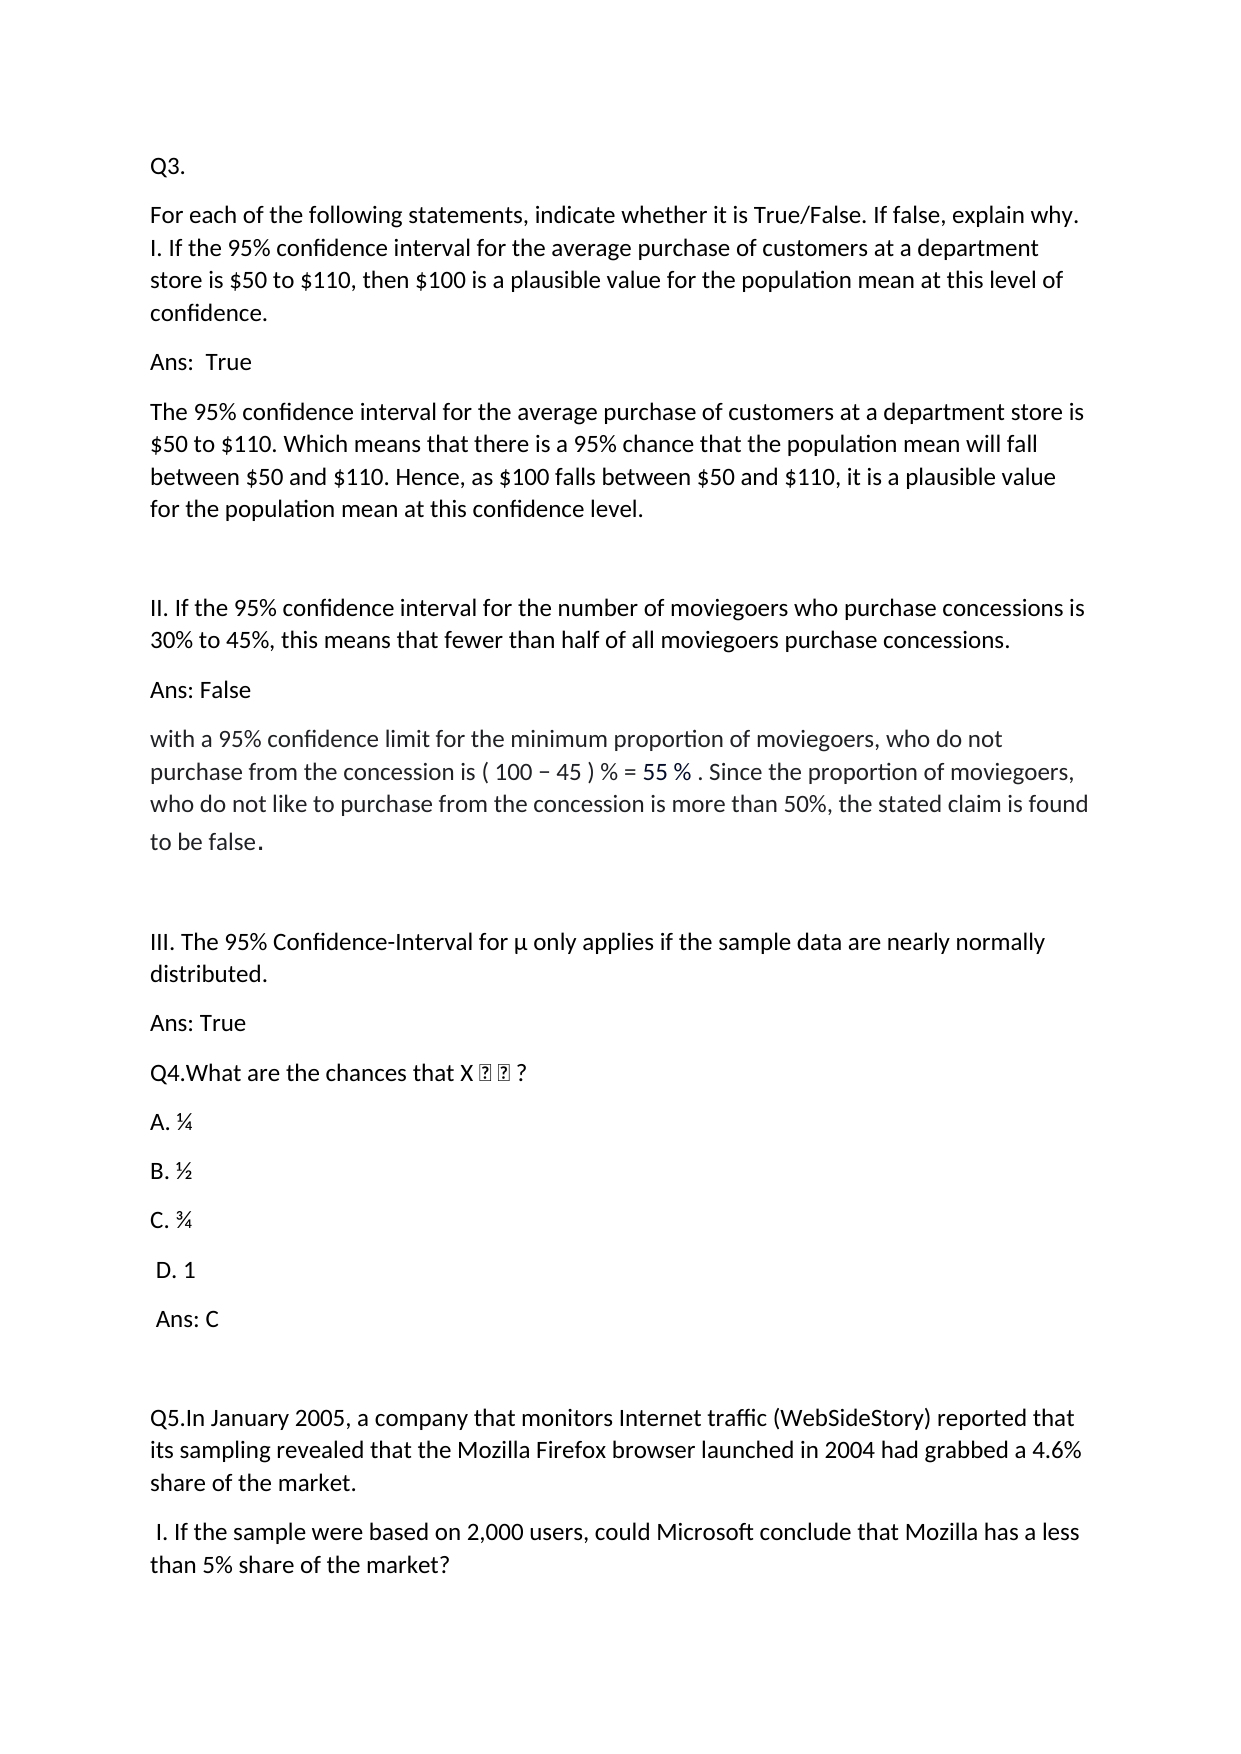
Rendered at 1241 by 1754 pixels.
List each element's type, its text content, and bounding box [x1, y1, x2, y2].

text D. 1 [150, 1254, 1090, 1284]
text Ans: True [150, 346, 1090, 377]
text Ans: True [150, 1008, 1090, 1038]
text C. ¾ [150, 1205, 1090, 1235]
text Ans: False [150, 674, 1090, 704]
text with a 95% confidence limit for the minimum proportion of moviegoers, who do not purchase from the concession is ( 100 − 45 ) % = 55 % . Since the proportion of moviegoers, who do not like to purchase from the concession is more than 50%, the stated claim is found to be false. [150, 723, 1090, 857]
text B. ½ [150, 1155, 1090, 1186]
text I. If the sample were based on 2,000 users, could Microsoft conclude that Mozilla has a less than 5% share of the market? [150, 1516, 1090, 1579]
text III. The 95% Confidence-Interval for μ only applies if the sample data are nearly normally distributed. [150, 926, 1090, 989]
text II. If the 95% confidence interval for the number of moviegoers who purchase concessions is 30% to 45%, this means that fewer than half of all moviegoers purchase concessions. [150, 592, 1090, 655]
text Q3. [150, 150, 1090, 181]
text Ans: C [150, 1303, 1090, 1334]
text A. ¼ [150, 1106, 1090, 1137]
text For each of the following statements, indicate whether it is True/False. If false, explain why. I. If the 95% confidence interval for the average purchase of customers at a department store is $50 to $110, then $100 is a plausible value for the population mean at this level of confidence. [150, 199, 1090, 328]
text Q4.What are the chances that X   ? [150, 1057, 1090, 1087]
text The 95% confidence interval for the average purchase of customers at a department store is $50 to $110. Which means that there is a 95% chance that the population mean will fall between $50 and $110. Hence, as $100 falls between $50 and $110, it is a plausible value for the population mean at this confidence level. [150, 396, 1090, 524]
text Q5.In January 2005, a company that monitors Internet traffic (WebSideStory) reported that its sampling revealed that the Mozilla Firefox browser launched in 2004 had grabbed a 4.6% share of the market. [150, 1402, 1090, 1497]
